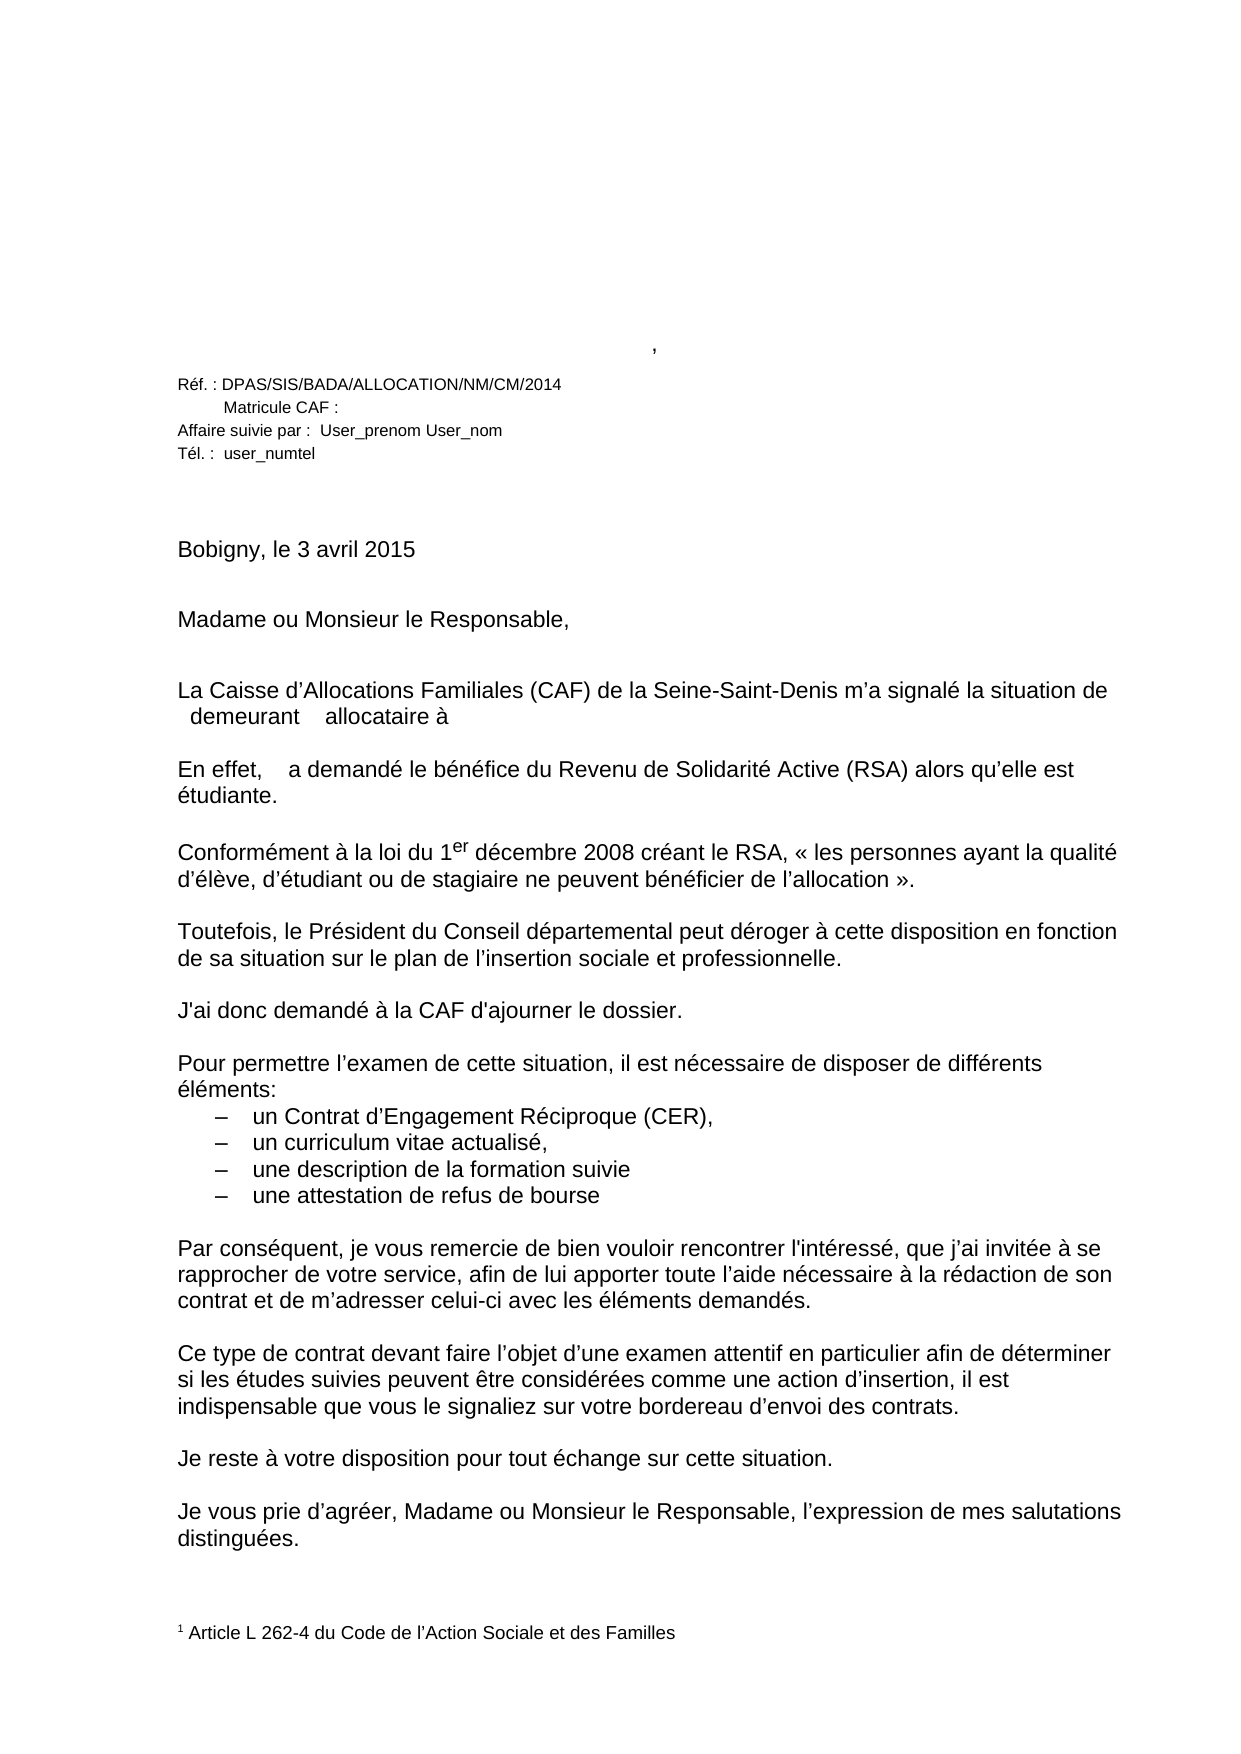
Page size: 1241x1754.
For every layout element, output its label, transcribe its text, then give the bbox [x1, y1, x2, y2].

list un Contrat d’Engagement Réciproque (CER), [215, 1103, 1122, 1129]
table_header [177, 233, 649, 259]
table_header [650, 233, 1122, 259]
text Madame ou Monsieur le Responsable, [177, 606, 1122, 633]
list une attestation de refus de bourse [215, 1182, 1122, 1208]
table_cell [177, 260, 649, 304]
text Conformément à la loi du 1er décembre 2008 créant le RSA, « les personnes ayant la qualité d’élève, d’étudiant ou de stagiaire ne peuvent bénéficier de l’allocation ». [177, 835, 1122, 892]
text Je vous prie d’agréer, Madame ou Monsieur le Responsable, l’expression de mes salutations distinguées. [177, 1498, 1122, 1551]
text Ce type de contrat devant faire l’objet d’une examen attentif en particulier afin de déterminer si les études suivies peuvent être considérées comme une action d’insertion, il est indispensable que vous le signaliez sur votre bordereau d’envoi des contrats. [177, 1340, 1122, 1419]
table_cell , [650, 304, 1122, 562]
list une description de la formation suivie [215, 1156, 1122, 1182]
text La Caisse d’Allocations Familiales (CAF) de la Seine-Saint-Denis m’a signalé la situation de demeurant allocataire à [177, 677, 1122, 729]
text Pour permettre l’examen de cette situation, il est nécessaire de disposer de différents éléments: [177, 1050, 1122, 1103]
text J'ai donc demandé à la CAF d'ajourner le dossier. [177, 997, 1122, 1024]
text Par conséquent, je vous remercie de bien vouloir rencontrer l'intéressé, que j’ai invitée à se rapprocher de votre service, afin de lui apporter toute l’aide nécessaire à la rédaction de son contrat et de m’adresser celui-ci avec les éléments demandés. [177, 1234, 1122, 1314]
table_cell [650, 260, 1122, 304]
text En effet, a demandé le bénéfice du Revenu de Solidarité Active (RSA) alors qu’elle est étudiante. [177, 756, 1122, 808]
table_cell Réf. : DPAS/SIS/BADA/ALLOCATION/NM/CM/2014 Matricule CAF : Affaire suivie par : user_prenom user_nom Tél. : user_numtel Bobigny, le 3 avril 2015 [177, 304, 649, 562]
text Je reste à votre disposition pour tout échange sur cette situation. [177, 1445, 1122, 1472]
text Toutefois, le Président du Conseil départemental peut déroger à cette disposition en fonction de sa situation sur le plan de l’insertion sociale et professionnelle. [177, 918, 1122, 971]
list un curriculum vitae actualisé, [215, 1129, 1122, 1156]
